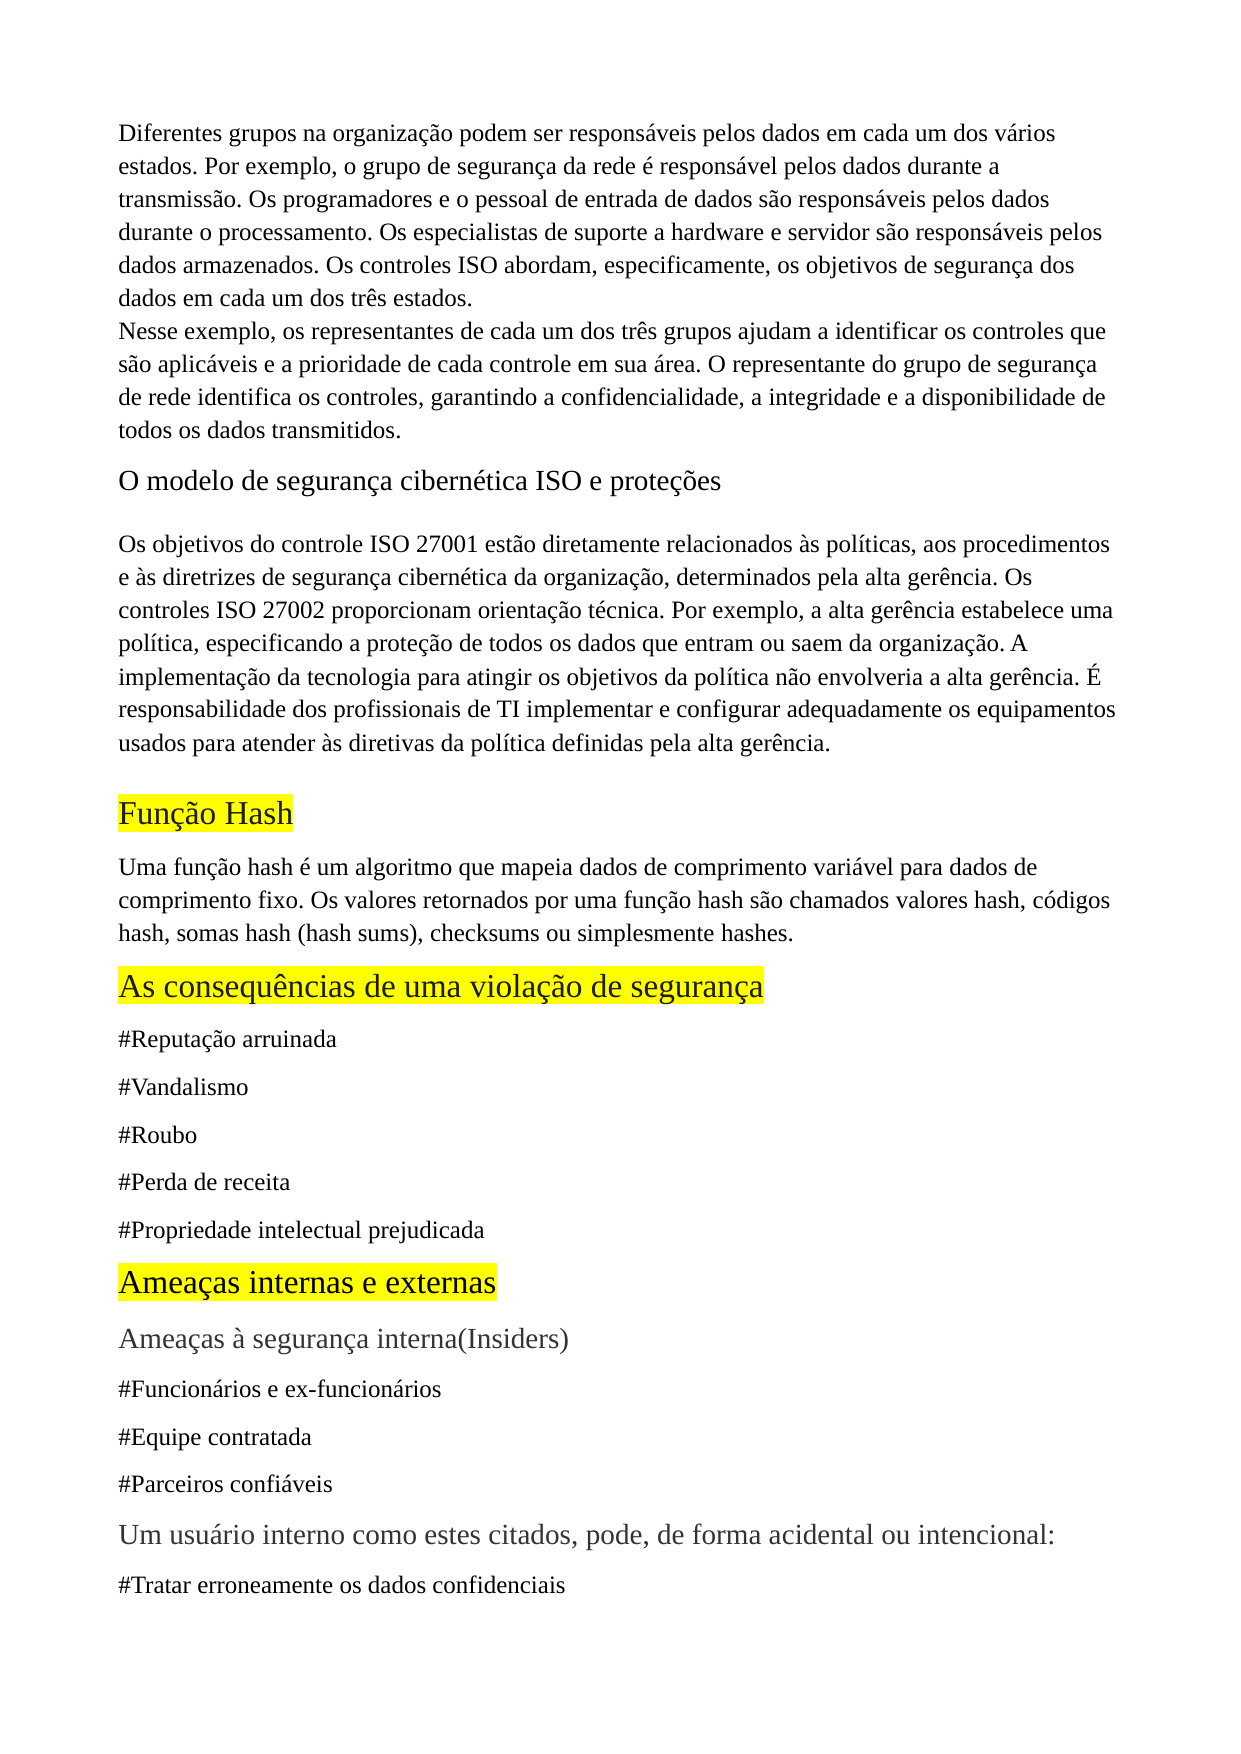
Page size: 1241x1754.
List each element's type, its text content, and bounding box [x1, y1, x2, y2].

text Uma função hash é um algoritmo que mapeia dados de comprimento variável para dados de comprimento fixo. Os valores retornados por uma função hash são chamados valores hash, códigos hash, somas hash (hash sums), checksums ou simplesmente hashes. [118, 852, 1122, 947]
subtitle O modelo de segurança cibernética ISO e proteções [118, 463, 1122, 496]
text #Reputação arruinada [118, 1024, 1122, 1053]
text #Roubo [118, 1120, 1122, 1148]
text Ameaças à segurança interna(Insiders) [118, 1321, 1122, 1355]
text #Tratar erroneamente os dados confidenciais [118, 1570, 1122, 1599]
text As consequências de uma violação de segurança [118, 966, 1122, 1004]
text Os objetivos do controle ISO 27001 estão diretamente relacionados às políticas, aos procedimentos e às diretrizes de segurança cibernética da organização, determinados pela alta gerência. Os controles ISO 27002 proporcionam orientação técnica. Por exemplo, a alta gerência estabelece uma política, especificando a proteção de todos os dados que entram ou saem da organização. A implementação da tecnologia para atingir os objetivos da política não envolveria a alta gerência. É responsabilidade dos profissionais de TI implementar e configurar adequadamente os equipamentos usados para atender às diretivas da política definidas pela alta gerência. [118, 529, 1122, 756]
text #Perda de receita [118, 1167, 1122, 1196]
text Nesse exemplo, os representantes de cada um dos três grupos ajudam a identificar os controles que são aplicáveis e a prioridade de cada controle em sua área. O representante do grupo de segurança de rede identifica os controles, garantindo a confidencialidade, a integridade e a disponibilidade de todos os dados transmitidos. [118, 316, 1122, 444]
text #Equipe contratada [118, 1422, 1122, 1451]
text Função Hash [118, 794, 1122, 832]
text #Vandalismo [118, 1072, 1122, 1101]
text Um usuário interno como estes citados, pode, de forma acidental ou intencional: [118, 1517, 1122, 1551]
text #Propriedade intelectual prejudicada [118, 1215, 1122, 1244]
text Diferentes grupos na organização podem ser responsáveis pelos dados em cada um dos vários estados. Por exemplo, o grupo de segurança da rede é responsável pelos dados durante a transmissão. Os programadores e o pessoal de entrada de dados são responsáveis pelos dados durante o processamento. Os especialistas de suporte a hardware e servidor são responsáveis pelos dados armazenados. Os controles ISO abordam, especificamente, os objetivos de segurança dos dados em cada um dos três estados. [118, 118, 1122, 312]
text #Funcionários e ex-funcionários [118, 1374, 1122, 1403]
text Ameaças internas e externas [118, 1263, 1122, 1301]
text #Parceiros confiáveis [118, 1469, 1122, 1498]
